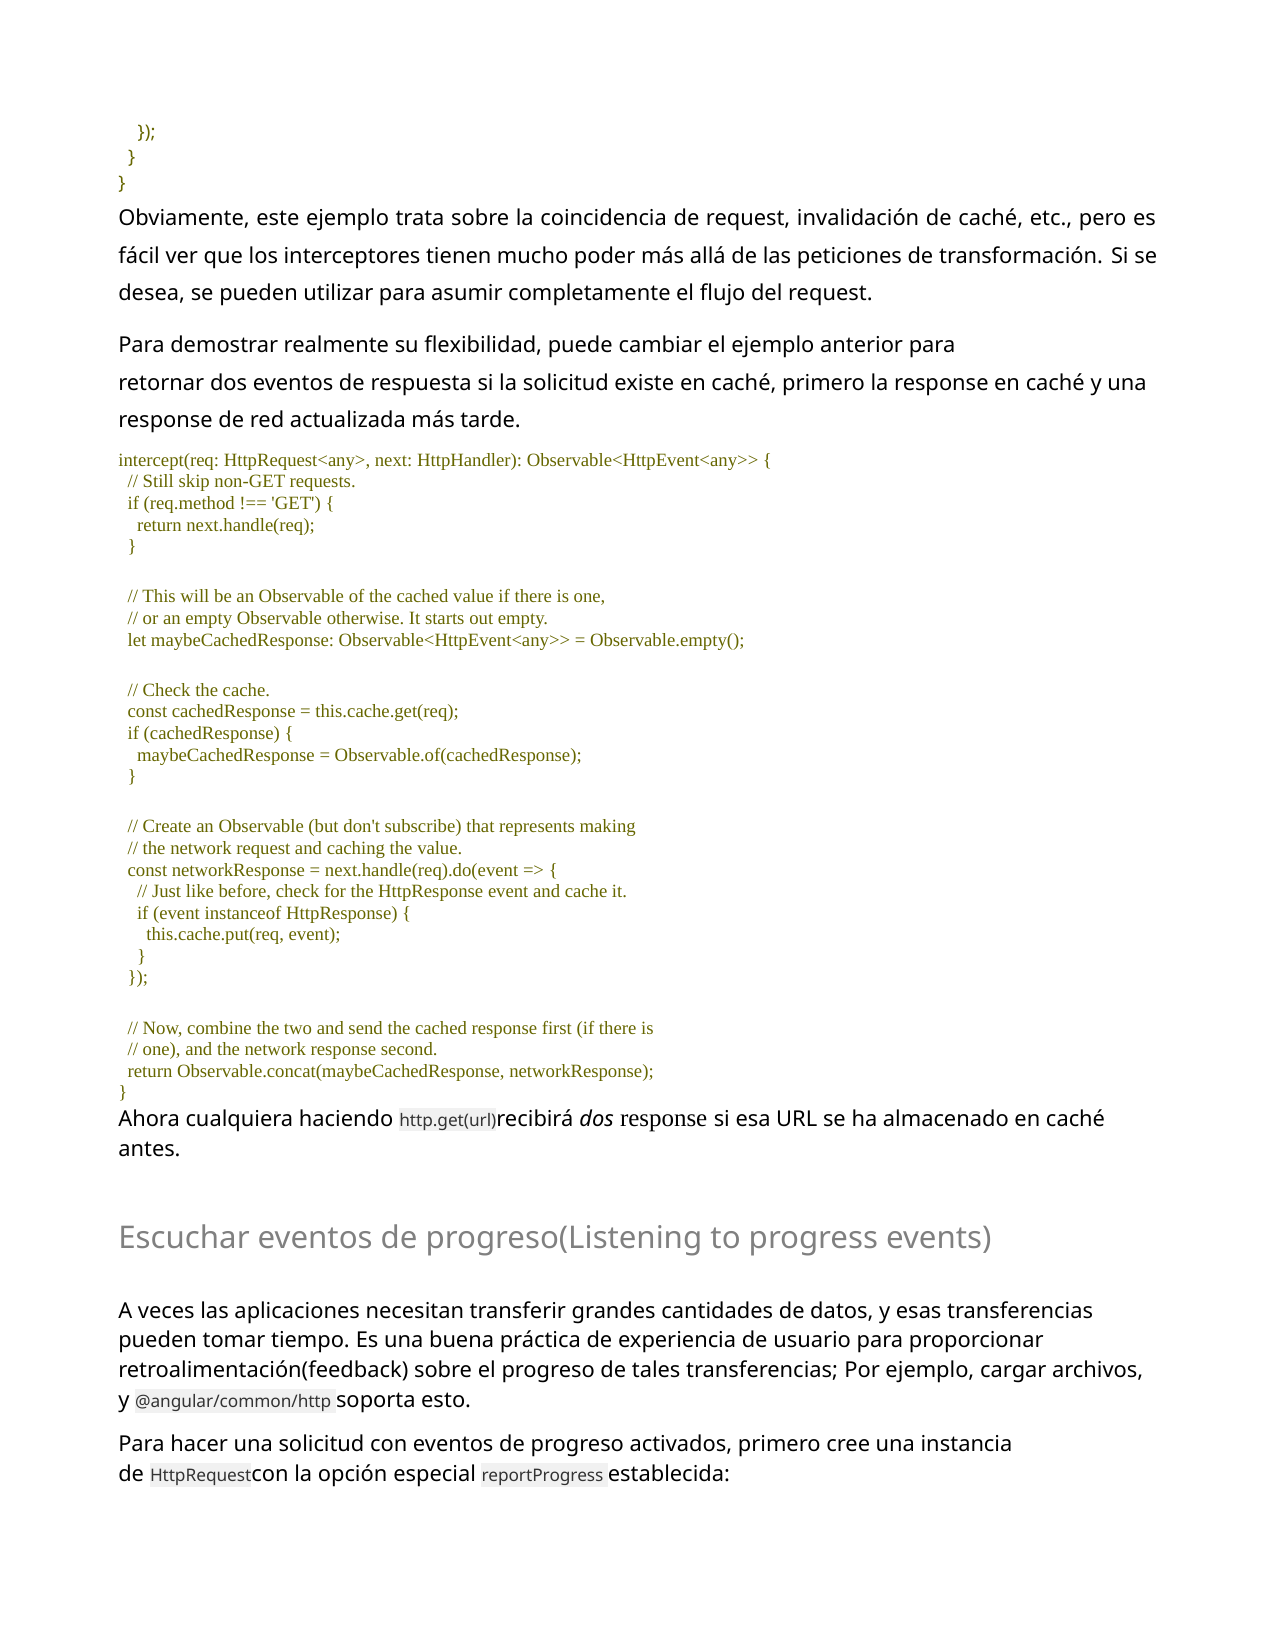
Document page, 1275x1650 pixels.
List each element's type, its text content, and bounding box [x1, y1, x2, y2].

text const cachedResponse = this.cache.get(req); [118, 700, 1157, 722]
text this.cache.put(req, event); [118, 923, 1157, 945]
text } [118, 144, 1157, 169]
text intercept(req: HttpRequest<any>, next: HttpHandler): Observable<HttpEvent<any>> { [118, 449, 1157, 470]
text if (cachedResponse) { [118, 722, 1157, 743]
text }); [118, 966, 1157, 988]
text // This will be an Observable of the cached value if there is one, [118, 585, 1157, 607]
text Obviamente, este ejemplo trata sobre la coincidencia de request, invalidación de caché, etc., pero es fácil ver que los interceptores tienen mucho poder más allá de las peticiones de transformación. Si se desea, se pueden utilizar para asumir completamente el flujo del request. [118, 195, 1157, 307]
text Ahora cualquiera haciendo http.get(url)recibirá dos response si esa URL se ha almacenado en caché antes. [118, 1103, 1157, 1162]
subtitle Escuchar eventos de progreso(Listening to progress events) [118, 1214, 1157, 1257]
text if (req.method !== 'GET') { [118, 492, 1157, 513]
text } [118, 535, 1157, 557]
text // Check the cache. [118, 679, 1157, 700]
text // Now, combine the two and send the cached response first (if there is [118, 1017, 1157, 1038]
text Para demostrar realmente su flexibilidad, puede cambiar el ejemplo anterior para retornar dos eventos de respuesta si la solicitud existe en caché, primero la response en caché y una response de red actualizada más tarde. [118, 322, 1157, 434]
text return next.handle(req); [118, 513, 1157, 535]
text if (event instanceof HttpResponse) { [118, 902, 1157, 923]
text } [118, 169, 1157, 195]
text // the network request and caching the value. [118, 837, 1157, 858]
text // one), and the network response second. [118, 1038, 1157, 1060]
text // Just like before, check for the HttpResponse event and cache it. [118, 880, 1157, 902]
text Para hacer una solicitud con eventos de progreso activados, primero cree una instancia de HttpRequestcon la opción especial reportProgress establecida: [118, 1428, 1157, 1488]
text } [118, 765, 1157, 787]
text maybeCachedResponse = Observable.of(cachedResponse); [118, 743, 1157, 765]
text const networkResponse = next.handle(req).do(event => { [118, 858, 1157, 880]
text return Observable.concat(maybeCachedResponse, networkResponse); [118, 1060, 1157, 1081]
text // Create an Observable (but don't subscribe) that represents making [118, 815, 1157, 837]
text A veces las aplicaciones necesitan transferir grandes cantidades de datos, y esas transferencias pueden tomar tiempo. Es una buena práctica de experiencia de usuario para proporcionar retroalimentación(feedback) sobre el progreso de tales transferencias; Por ejemplo, cargar archivos, y @angular/common/http soporta esto. [118, 1295, 1157, 1414]
text } [118, 945, 1157, 966]
text // or an empty Observable otherwise. It starts out empty. [118, 607, 1157, 628]
text } [118, 1081, 1157, 1103]
text let maybeCachedResponse: Observable<HttpEvent<any>> = Observable.empty(); [118, 628, 1157, 650]
text // Still skip non-GET requests. [118, 470, 1157, 492]
text }); [118, 118, 1157, 144]
